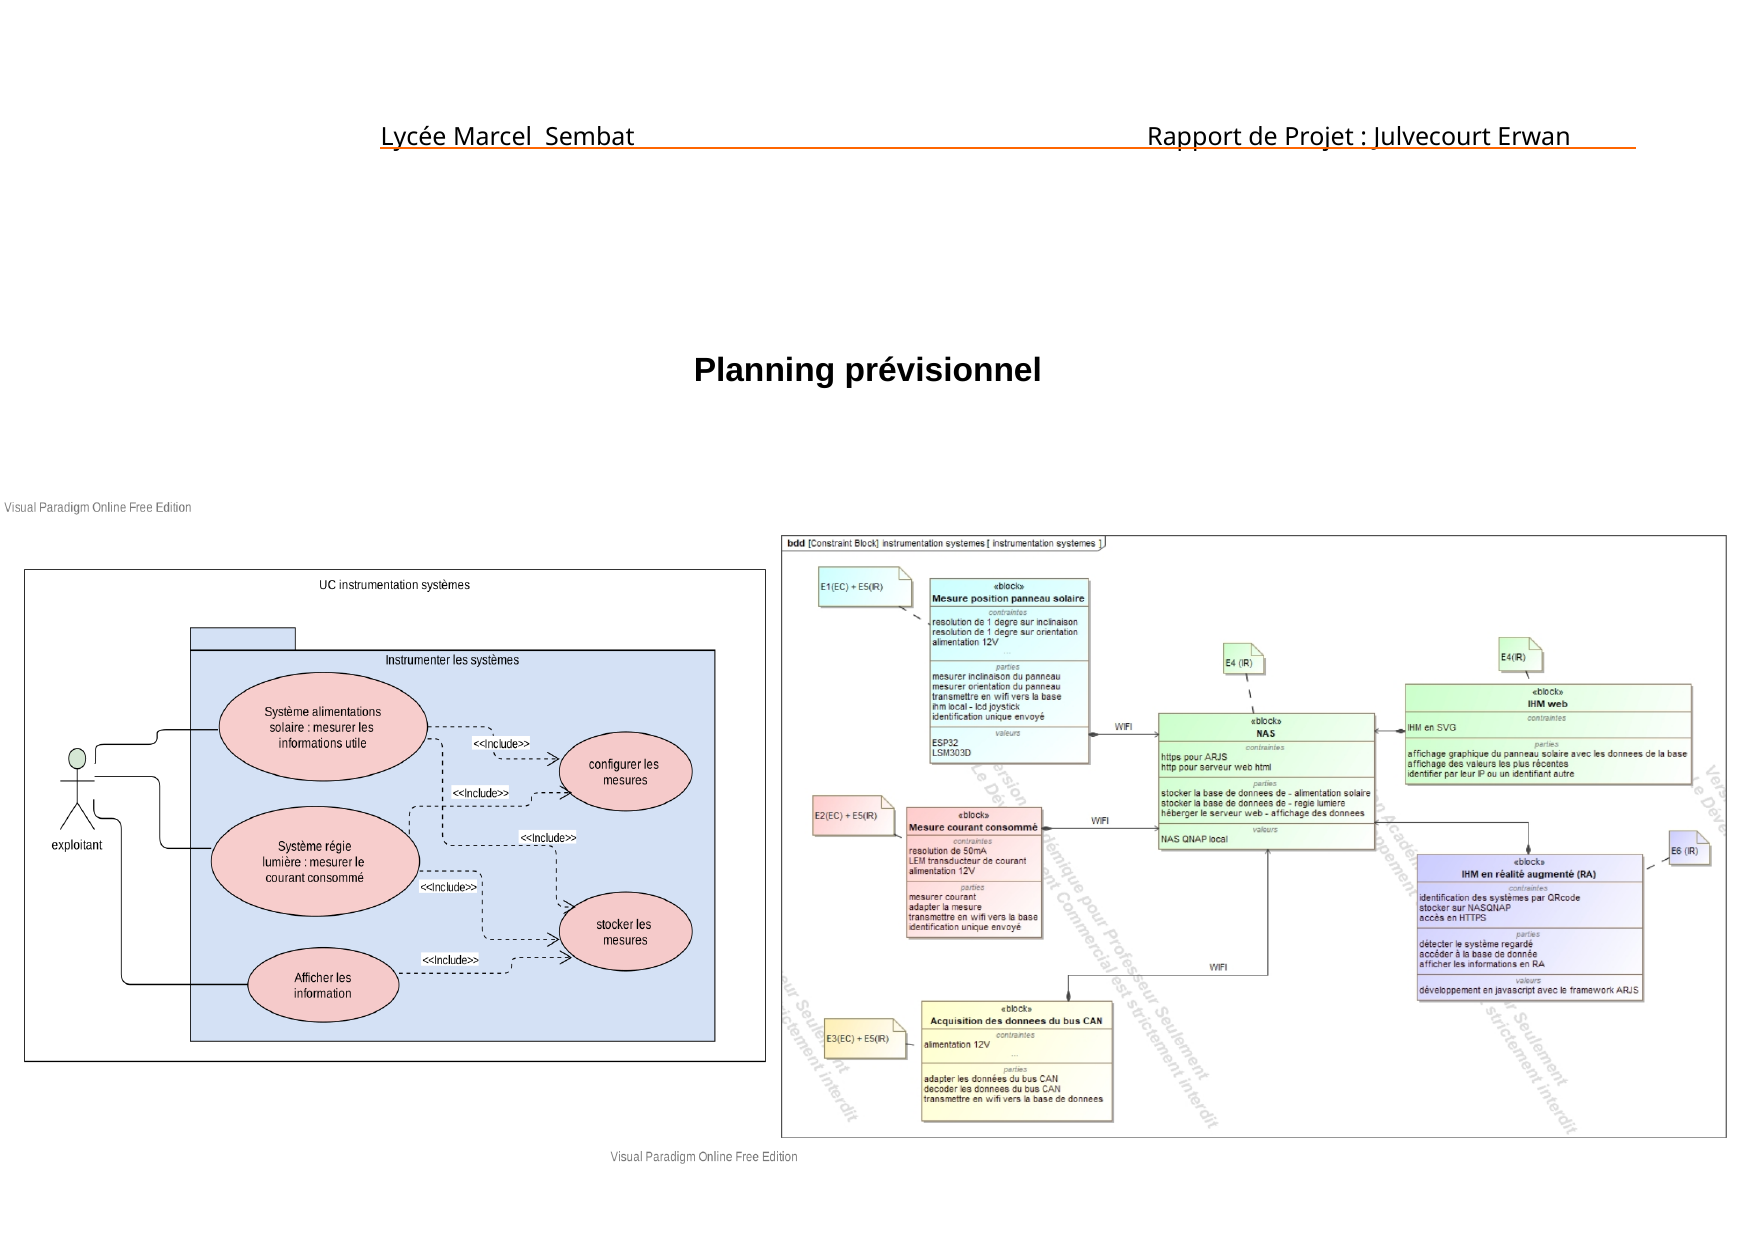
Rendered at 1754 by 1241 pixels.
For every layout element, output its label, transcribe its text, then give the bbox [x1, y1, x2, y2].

picture [0, 496, 1728, 1166]
subtitle Planning prévisionnel [118, 350, 1636, 388]
